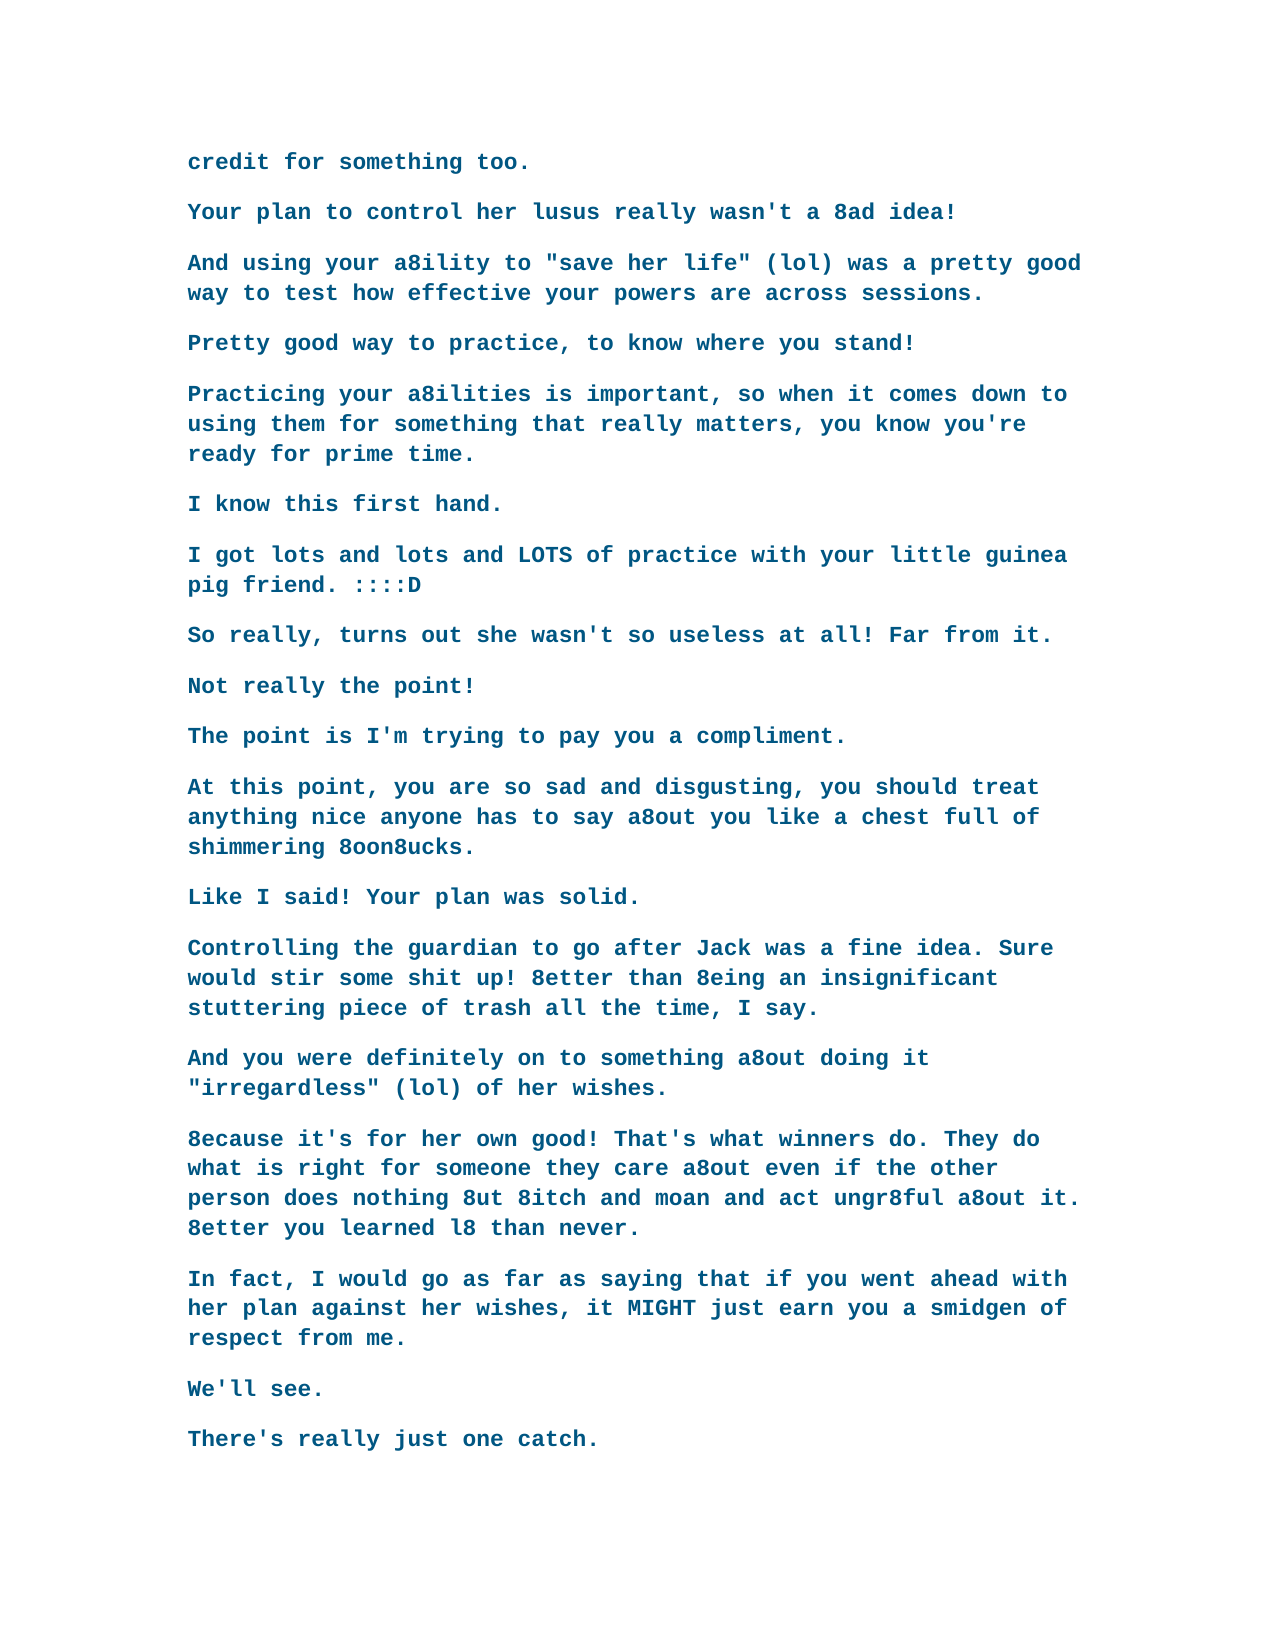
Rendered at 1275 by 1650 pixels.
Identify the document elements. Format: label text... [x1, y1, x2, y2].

text We'll see. [187, 1377, 1087, 1403]
text Your plan to control her lusus really wasn't a 8ad idea! [187, 201, 1087, 227]
text And using your a8ility to "save her life" (lol) was a pretty good way to test how effective your powers are across sessions. [187, 251, 1087, 307]
text Pretty good way to practice, to know where you stand! [187, 332, 1087, 358]
text I got lots and lots and LOTS of practice with your little guinea pig friend. ::::D [187, 543, 1087, 599]
text And you were definitely on to something a8out doing it "irregardless" (lol) of her wishes. [187, 1046, 1087, 1102]
text Like I said! Your plan was solid. [187, 886, 1087, 912]
text Practicing your a8ilities is important, so when it comes down to using them for something that really matters, you know you're ready for prime time. [187, 382, 1087, 468]
text At this point, you are so sad and disgusting, you should treat anything nice anyone has to say a8out you like a chest full of shimmering 8oon8ucks. [187, 775, 1087, 861]
text There's really just one catch. [187, 1428, 1087, 1454]
text I know this first hand. [187, 492, 1087, 518]
text 8ecause it's for her own good! That's what winners do. They do what is right for someone they care a8out even if the other person does nothing 8ut 8itch and moan and act ungr8ful a8out it. 8etter you learned l8 than never. [187, 1127, 1087, 1242]
text credit for something too. [187, 150, 1087, 176]
text So really, turns out she wasn't so useless at all! Far from it. [187, 623, 1087, 649]
text In fact, I would go as far as saying that if you went ahead with her plan against her wishes, it MIGHT just earn you a smidgen of respect from me. [187, 1267, 1087, 1352]
text Not really the point! [187, 674, 1087, 700]
text Controlling the guardian to go after Jack was a fine idea. Sure would stir some shit up! 8etter than 8eing an insignificant stuttering piece of trash all the time, I say. [187, 936, 1087, 1022]
text The point is I'm trying to pay you a compliment. [187, 725, 1087, 751]
